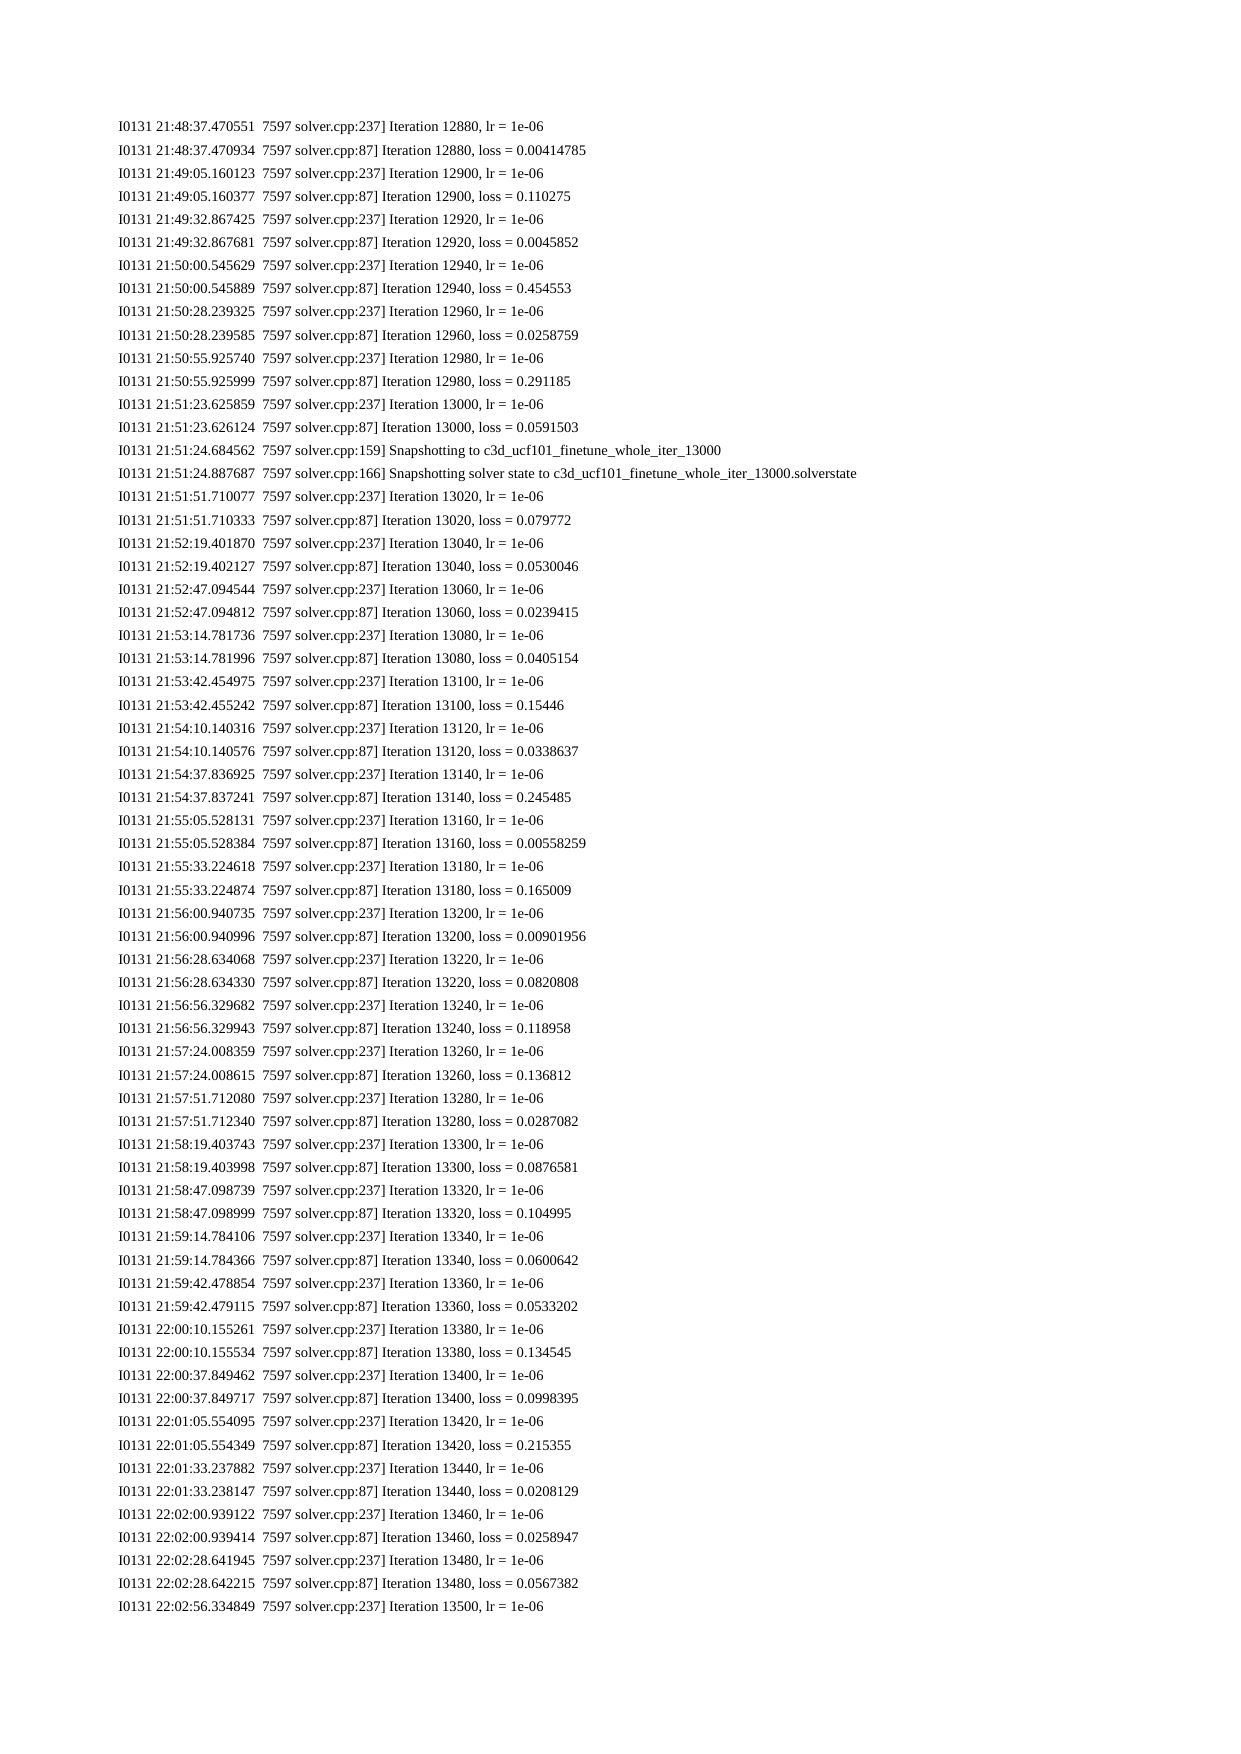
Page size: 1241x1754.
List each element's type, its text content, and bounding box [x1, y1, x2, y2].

text I0131 22:00:37.849462 7597 solver.cpp:237] Iteration 13400, lr = 1e-06 [118, 1367, 1122, 1384]
text I0131 21:51:51.710333 7597 solver.cpp:87] Iteration 13020, loss = 0.079772 [118, 511, 1122, 528]
text I0131 21:56:28.634330 7597 solver.cpp:87] Iteration 13220, loss = 0.0820808 [118, 974, 1122, 991]
text I0131 21:54:10.140576 7597 solver.cpp:87] Iteration 13120, loss = 0.0338637 [118, 742, 1122, 759]
text I0131 21:49:05.160123 7597 solver.cpp:237] Iteration 12900, lr = 1e-06 [118, 164, 1122, 181]
text I0131 21:50:55.925999 7597 solver.cpp:87] Iteration 12980, loss = 0.291185 [118, 372, 1122, 389]
text I0131 21:52:19.402127 7597 solver.cpp:87] Iteration 13040, loss = 0.0530046 [118, 557, 1122, 574]
text I0131 21:51:51.710077 7597 solver.cpp:237] Iteration 13020, lr = 1e-06 [118, 488, 1122, 505]
text I0131 21:56:28.634068 7597 solver.cpp:237] Iteration 13220, lr = 1e-06 [118, 951, 1122, 967]
text I0131 21:50:55.925740 7597 solver.cpp:237] Iteration 12980, lr = 1e-06 [118, 349, 1122, 366]
text I0131 21:58:19.403998 7597 solver.cpp:87] Iteration 13300, loss = 0.0876581 [118, 1159, 1122, 1176]
text I0131 21:48:37.470551 7597 solver.cpp:237] Iteration 12880, lr = 1e-06 [118, 118, 1122, 135]
text I0131 21:56:56.329943 7597 solver.cpp:87] Iteration 13240, loss = 0.118958 [118, 1020, 1122, 1037]
text I0131 21:57:51.712080 7597 solver.cpp:237] Iteration 13280, lr = 1e-06 [118, 1089, 1122, 1106]
text I0131 21:57:24.008359 7597 solver.cpp:237] Iteration 13260, lr = 1e-06 [118, 1043, 1122, 1060]
text I0131 22:02:56.334849 7597 solver.cpp:237] Iteration 13500, lr = 1e-06 [118, 1598, 1122, 1615]
text I0131 21:52:47.094812 7597 solver.cpp:87] Iteration 13060, loss = 0.0239415 [118, 604, 1122, 621]
text I0131 22:02:28.641945 7597 solver.cpp:237] Iteration 13480, lr = 1e-06 [118, 1552, 1122, 1569]
text I0131 21:51:24.887687 7597 solver.cpp:166] Snapshotting solver state to c3d_ucf101_finetune_whole_iter_13000.solverstate [118, 465, 1122, 482]
text I0131 21:49:32.867425 7597 solver.cpp:237] Iteration 12920, lr = 1e-06 [118, 211, 1122, 227]
text I0131 22:00:10.155261 7597 solver.cpp:237] Iteration 13380, lr = 1e-06 [118, 1321, 1122, 1337]
text I0131 22:02:00.939122 7597 solver.cpp:237] Iteration 13460, lr = 1e-06 [118, 1506, 1122, 1522]
text I0131 21:59:14.784366 7597 solver.cpp:87] Iteration 13340, loss = 0.0600642 [118, 1251, 1122, 1268]
text I0131 21:54:10.140316 7597 solver.cpp:237] Iteration 13120, lr = 1e-06 [118, 719, 1122, 736]
text I0131 21:58:47.098739 7597 solver.cpp:237] Iteration 13320, lr = 1e-06 [118, 1182, 1122, 1199]
text I0131 21:50:28.239325 7597 solver.cpp:237] Iteration 12960, lr = 1e-06 [118, 303, 1122, 320]
text I0131 21:50:00.545629 7597 solver.cpp:237] Iteration 12940, lr = 1e-06 [118, 257, 1122, 274]
text I0131 22:00:37.849717 7597 solver.cpp:87] Iteration 13400, loss = 0.0998395 [118, 1390, 1122, 1407]
text I0131 21:53:42.454975 7597 solver.cpp:237] Iteration 13100, lr = 1e-06 [118, 673, 1122, 690]
text I0131 21:58:19.403743 7597 solver.cpp:237] Iteration 13300, lr = 1e-06 [118, 1136, 1122, 1152]
text I0131 21:48:37.470934 7597 solver.cpp:87] Iteration 12880, loss = 0.00414785 [118, 141, 1122, 158]
text I0131 21:50:28.239585 7597 solver.cpp:87] Iteration 12960, loss = 0.0258759 [118, 326, 1122, 343]
text I0131 21:55:33.224874 7597 solver.cpp:87] Iteration 13180, loss = 0.165009 [118, 881, 1122, 898]
text I0131 21:57:24.008615 7597 solver.cpp:87] Iteration 13260, loss = 0.136812 [118, 1066, 1122, 1083]
text I0131 21:52:47.094544 7597 solver.cpp:237] Iteration 13060, lr = 1e-06 [118, 581, 1122, 597]
text I0131 22:02:00.939414 7597 solver.cpp:87] Iteration 13460, loss = 0.0258947 [118, 1529, 1122, 1546]
text I0131 22:01:05.554095 7597 solver.cpp:237] Iteration 13420, lr = 1e-06 [118, 1413, 1122, 1430]
text I0131 21:56:56.329682 7597 solver.cpp:237] Iteration 13240, lr = 1e-06 [118, 997, 1122, 1014]
text I0131 22:01:33.237882 7597 solver.cpp:237] Iteration 13440, lr = 1e-06 [118, 1459, 1122, 1476]
text I0131 21:59:42.478854 7597 solver.cpp:237] Iteration 13360, lr = 1e-06 [118, 1274, 1122, 1291]
text I0131 21:49:32.867681 7597 solver.cpp:87] Iteration 12920, loss = 0.0045852 [118, 234, 1122, 251]
text I0131 21:53:14.781736 7597 solver.cpp:237] Iteration 13080, lr = 1e-06 [118, 627, 1122, 644]
text I0131 21:56:00.940735 7597 solver.cpp:237] Iteration 13200, lr = 1e-06 [118, 904, 1122, 921]
text I0131 21:51:23.625859 7597 solver.cpp:237] Iteration 13000, lr = 1e-06 [118, 396, 1122, 412]
text I0131 21:53:14.781996 7597 solver.cpp:87] Iteration 13080, loss = 0.0405154 [118, 650, 1122, 667]
text I0131 22:01:05.554349 7597 solver.cpp:87] Iteration 13420, loss = 0.215355 [118, 1436, 1122, 1453]
text I0131 21:55:05.528384 7597 solver.cpp:87] Iteration 13160, loss = 0.00558259 [118, 835, 1122, 852]
text I0131 21:58:47.098999 7597 solver.cpp:87] Iteration 13320, loss = 0.104995 [118, 1205, 1122, 1222]
text I0131 21:53:42.455242 7597 solver.cpp:87] Iteration 13100, loss = 0.15446 [118, 696, 1122, 713]
text I0131 22:00:10.155534 7597 solver.cpp:87] Iteration 13380, loss = 0.134545 [118, 1344, 1122, 1361]
text I0131 21:51:24.684562 7597 solver.cpp:159] Snapshotting to c3d_ucf101_finetune_whole_iter_13000 [118, 442, 1122, 459]
text I0131 22:01:33.238147 7597 solver.cpp:87] Iteration 13440, loss = 0.0208129 [118, 1482, 1122, 1499]
text I0131 21:55:33.224618 7597 solver.cpp:237] Iteration 13180, lr = 1e-06 [118, 858, 1122, 875]
text I0131 21:56:00.940996 7597 solver.cpp:87] Iteration 13200, loss = 0.00901956 [118, 927, 1122, 944]
text I0131 21:54:37.836925 7597 solver.cpp:237] Iteration 13140, lr = 1e-06 [118, 766, 1122, 782]
text I0131 21:57:51.712340 7597 solver.cpp:87] Iteration 13280, loss = 0.0287082 [118, 1112, 1122, 1129]
text I0131 21:50:00.545889 7597 solver.cpp:87] Iteration 12940, loss = 0.454553 [118, 280, 1122, 297]
text I0131 21:59:42.479115 7597 solver.cpp:87] Iteration 13360, loss = 0.0533202 [118, 1297, 1122, 1314]
text I0131 21:49:05.160377 7597 solver.cpp:87] Iteration 12900, loss = 0.110275 [118, 187, 1122, 204]
text I0131 21:51:23.626124 7597 solver.cpp:87] Iteration 13000, loss = 0.0591503 [118, 419, 1122, 436]
text I0131 21:59:14.784106 7597 solver.cpp:237] Iteration 13340, lr = 1e-06 [118, 1228, 1122, 1245]
text I0131 21:52:19.401870 7597 solver.cpp:237] Iteration 13040, lr = 1e-06 [118, 534, 1122, 551]
text I0131 22:02:28.642215 7597 solver.cpp:87] Iteration 13480, loss = 0.0567382 [118, 1575, 1122, 1592]
text I0131 21:55:05.528131 7597 solver.cpp:237] Iteration 13160, lr = 1e-06 [118, 812, 1122, 829]
text I0131 21:54:37.837241 7597 solver.cpp:87] Iteration 13140, loss = 0.245485 [118, 789, 1122, 806]
